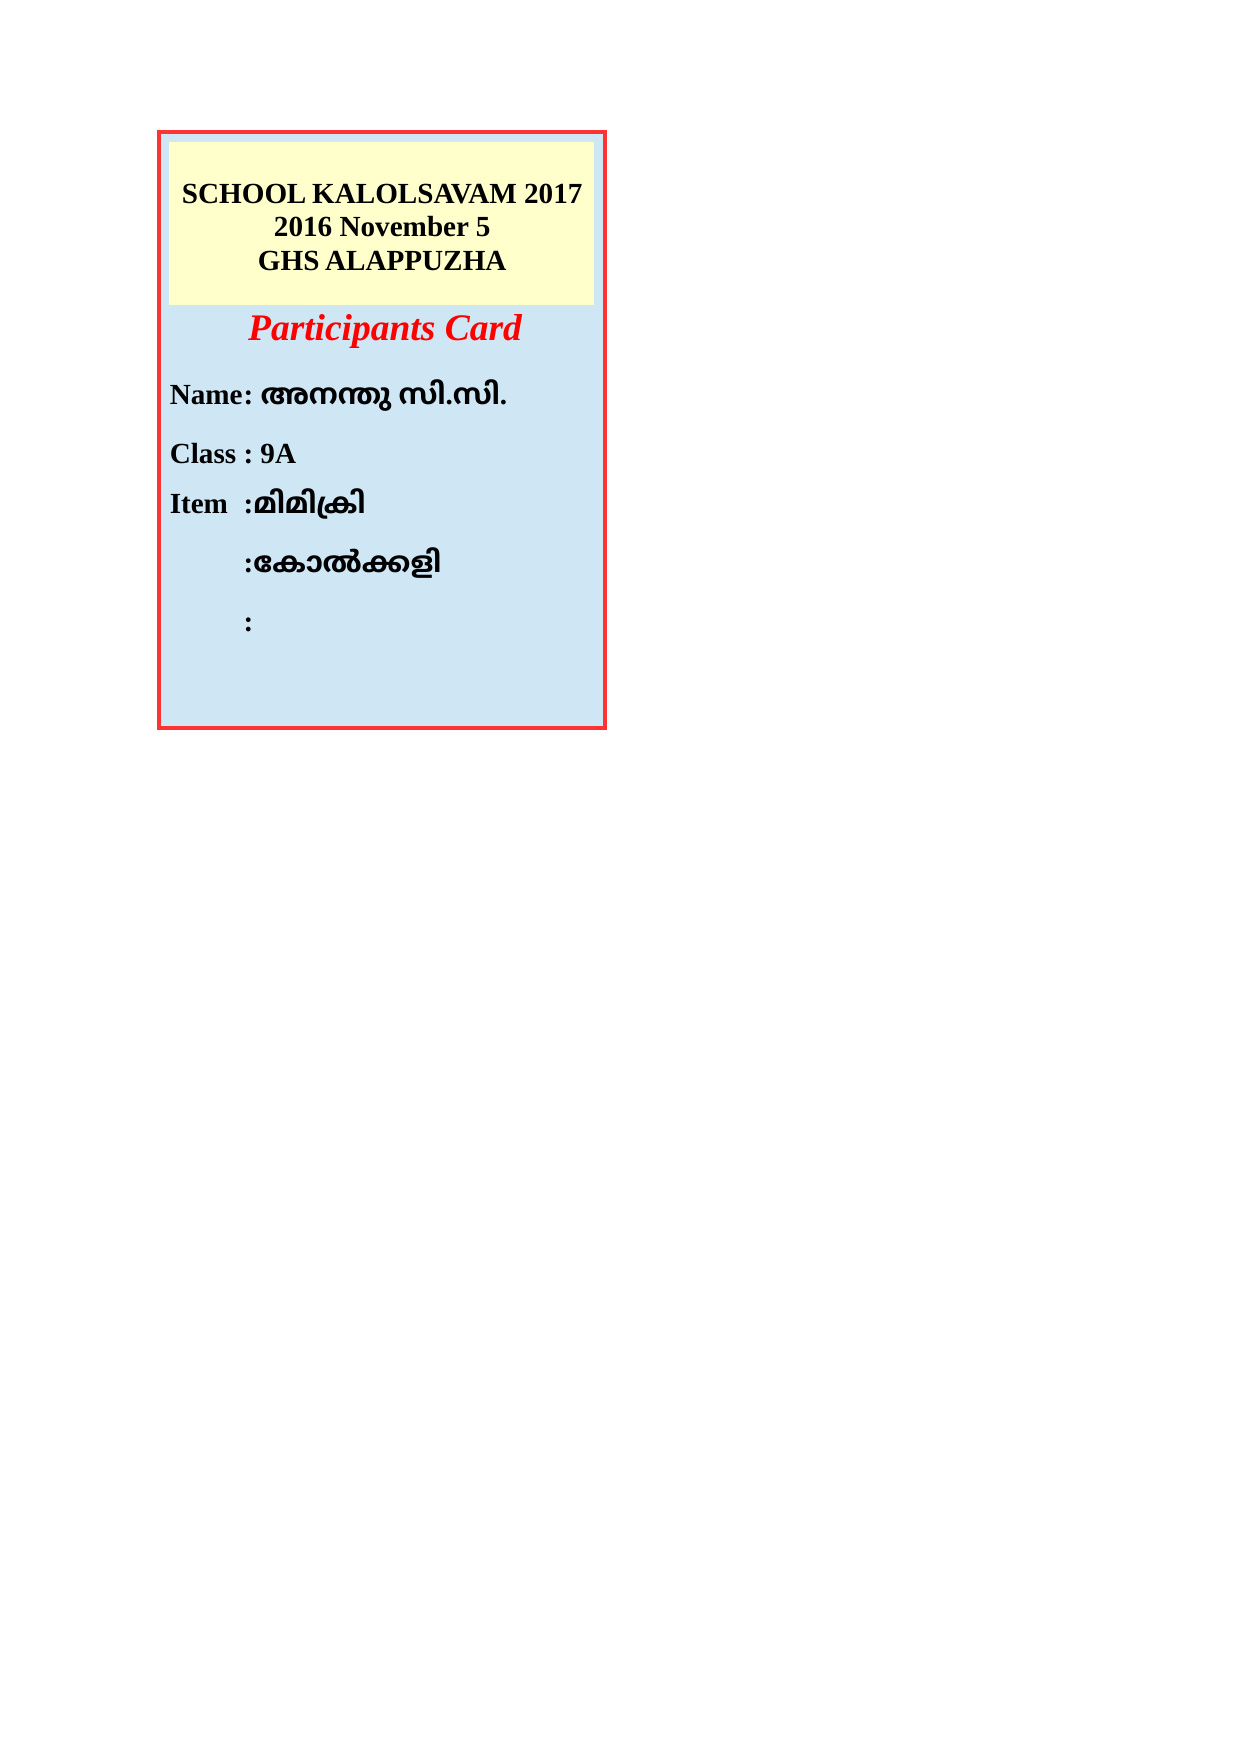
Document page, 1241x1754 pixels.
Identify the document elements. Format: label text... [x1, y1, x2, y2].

text Item :മിമിക്രി [169, 486, 594, 526]
text 2016 November 5 [169, 209, 594, 243]
text Name : അനന്തു സി.സി. [169, 377, 594, 416]
text SCHOOL KALOLSAVAM 2017 [169, 176, 594, 209]
text :കോല്‍ക്കളി [169, 545, 594, 584]
text : [169, 604, 594, 637]
text GHS ALAPPUZHA [169, 243, 594, 277]
text Class : 9A [169, 436, 594, 469]
text ­ [118, 118, 1122, 147]
text Participants Card [169, 305, 594, 348]
